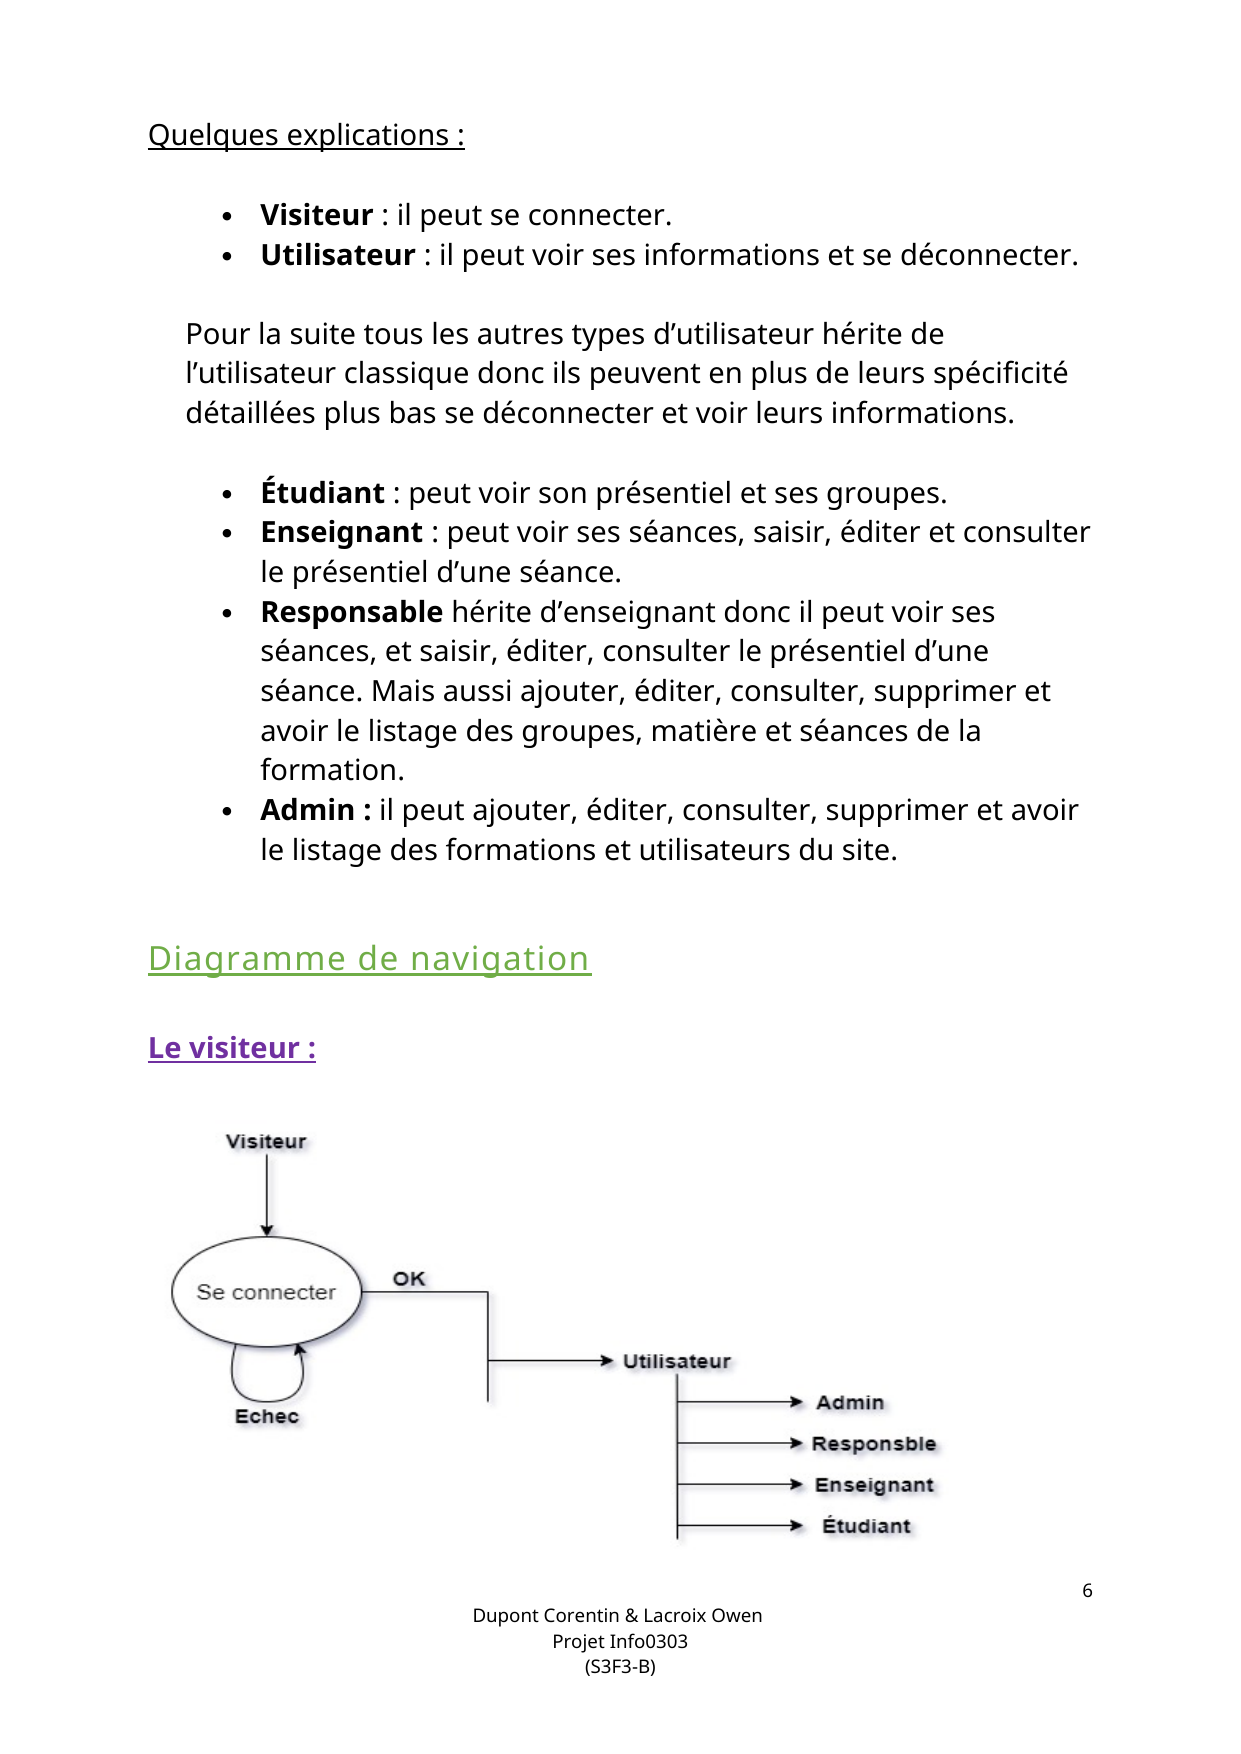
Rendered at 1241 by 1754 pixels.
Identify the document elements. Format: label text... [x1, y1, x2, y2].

list Visiteur : il peut se connecter. [223, 194, 1093, 234]
text Diagramme de navigation [148, 935, 1093, 980]
text Le visiteur : [148, 1027, 1093, 1067]
list Responsable hérite d’enseignant donc il peut voir ses séances, et saisir, éditer, consulter le présentiel d’une séance. Mais aussi ajouter, éditer, consulter, supprimer et avoir le listage des groupes, matière et séances de la formation. [223, 591, 1093, 789]
list Admin : il peut ajouter, éditer, consulter, supprimer et avoir le listage des formations et utilisateurs du site. [223, 789, 1093, 869]
list Étudiant : peut voir son présentiel et ses groupes. [223, 472, 1093, 512]
text Pour la suite tous les autres types d’utilisateur hérite de l’utilisateur classique donc ils peuvent en plus de leurs spécificité détaillées plus bas se déconnecter et voir leurs informations. [185, 313, 1093, 432]
list Enseignant : peut voir ses séances, saisir, éditer et consulter le présentiel d’une séance. [223, 512, 1093, 591]
list Utilisateur : il peut voir ses informations et se déconnecter. [223, 234, 1093, 273]
text Quelques explications : [148, 115, 1093, 154]
